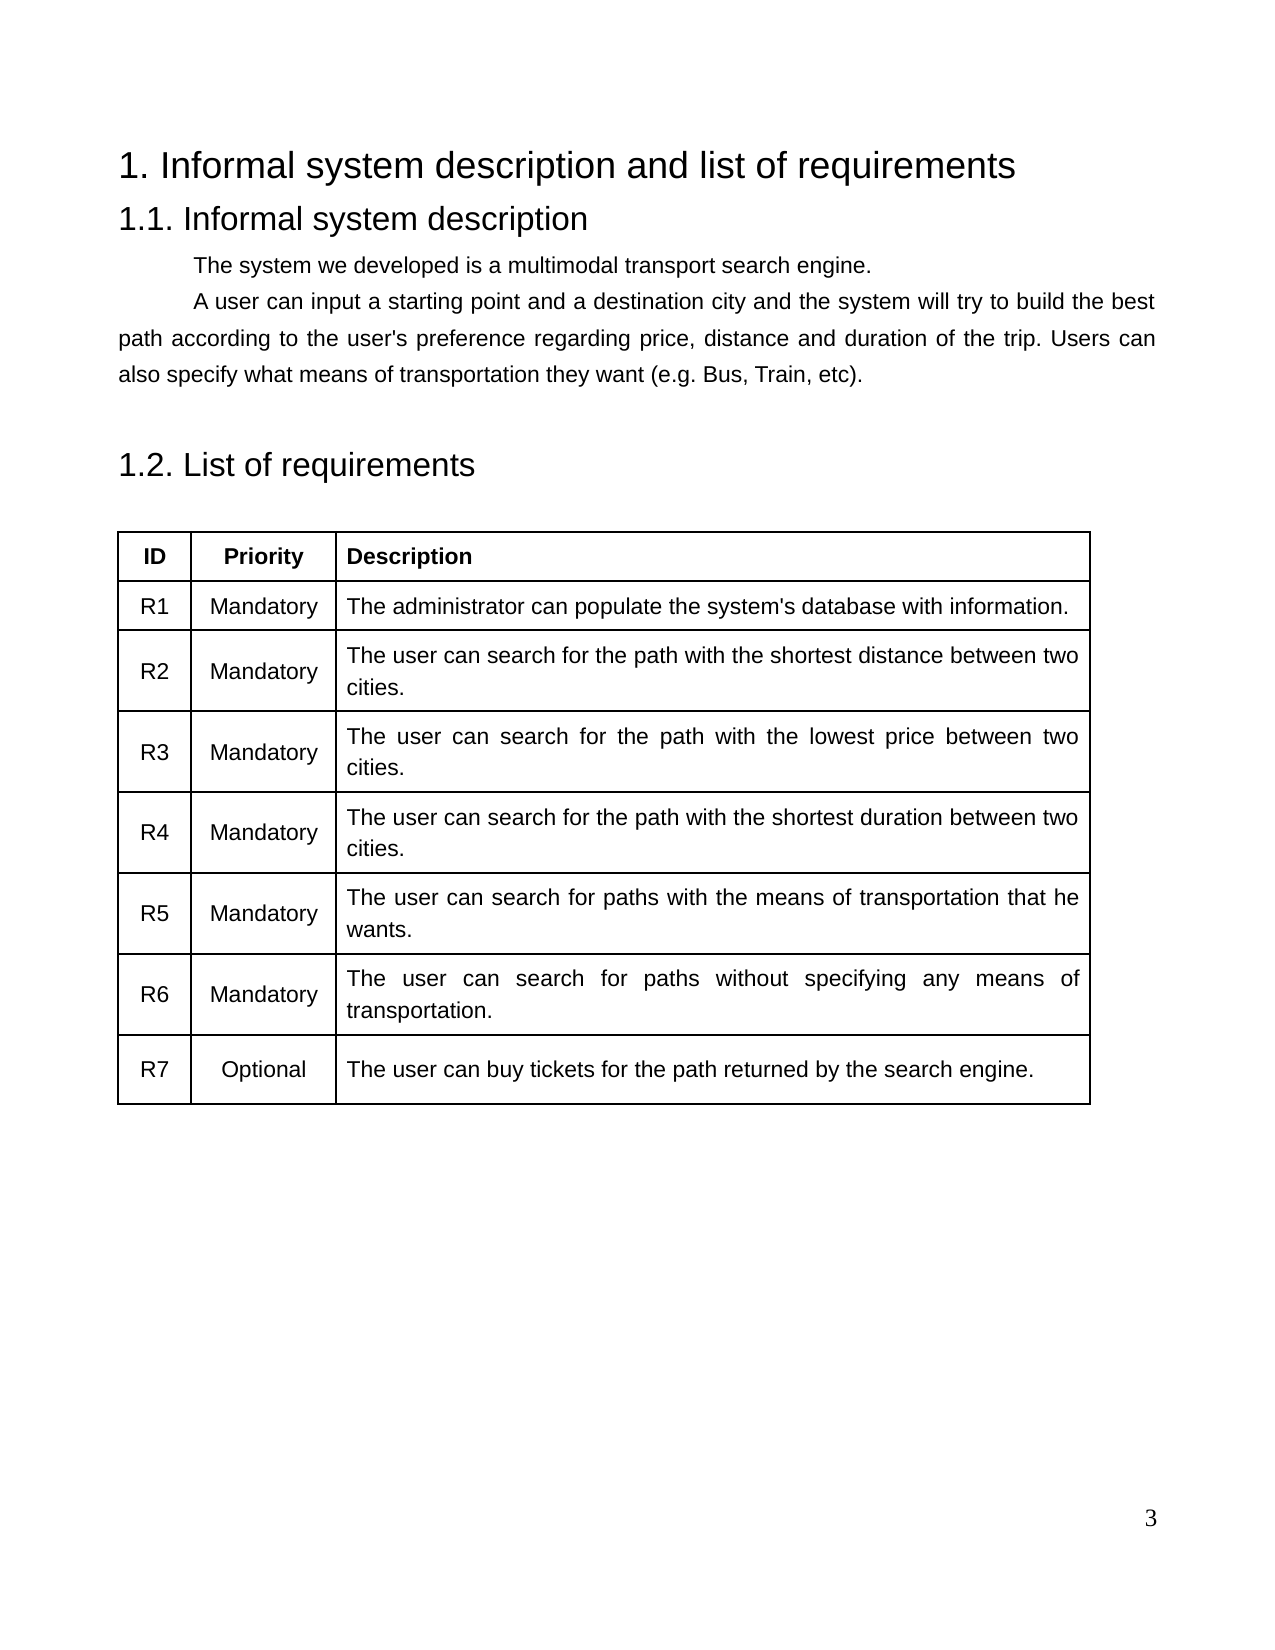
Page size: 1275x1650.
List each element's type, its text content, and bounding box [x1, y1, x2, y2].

table_header Description [337, 533, 1089, 580]
table_cell The user can search for paths without specifying any means of transportation. [337, 955, 1089, 1033]
table_cell The user can buy tickets for the path returned by the search engine. [337, 1036, 1089, 1103]
table_cell The user can search for the path with the lowest price between two cities. [337, 712, 1089, 791]
table_cell Mandatory [192, 955, 335, 1033]
table_cell The administrator can populate the system's database with information. [337, 582, 1089, 629]
table_cell Mandatory [192, 793, 335, 872]
table_cell Optional [192, 1036, 335, 1103]
table_cell R1 [119, 582, 190, 629]
table_cell R5 [119, 874, 190, 953]
table_cell Mandatory [192, 712, 335, 791]
subtitle 1.2. List of requirements [118, 445, 1157, 483]
table_cell R6 [119, 955, 190, 1033]
text The system we developed is a multimodal transport search engine. [118, 252, 1157, 278]
table_cell R3 [119, 712, 190, 791]
table_cell R4 [119, 793, 190, 872]
table_cell The user can search for paths with the means of transportation that he wants. [337, 874, 1089, 953]
text A user can input a starting point and a destination city and the system will try to build the best path according to the user's preference regarding price, distance and duration of the trip. Users can also specify what means of transportation they want (e.g. Bus, Train, etc). [118, 288, 1157, 387]
table_cell Mandatory [192, 582, 335, 629]
table_cell Mandatory [192, 874, 335, 953]
table_cell R2 [119, 631, 190, 710]
table_header Priority [192, 533, 335, 580]
table_cell R7 [119, 1036, 190, 1103]
subtitle 1. Informal system description and list of requirements [118, 143, 1157, 186]
table_cell The user can search for the path with the shortest duration between two cities. [337, 793, 1089, 872]
table_cell Mandatory [192, 631, 335, 710]
table_header ID [119, 533, 190, 580]
table_cell The user can search for the path with the shortest distance between two cities. [337, 631, 1089, 710]
subtitle 1.1. Informal system description [118, 199, 1157, 237]
